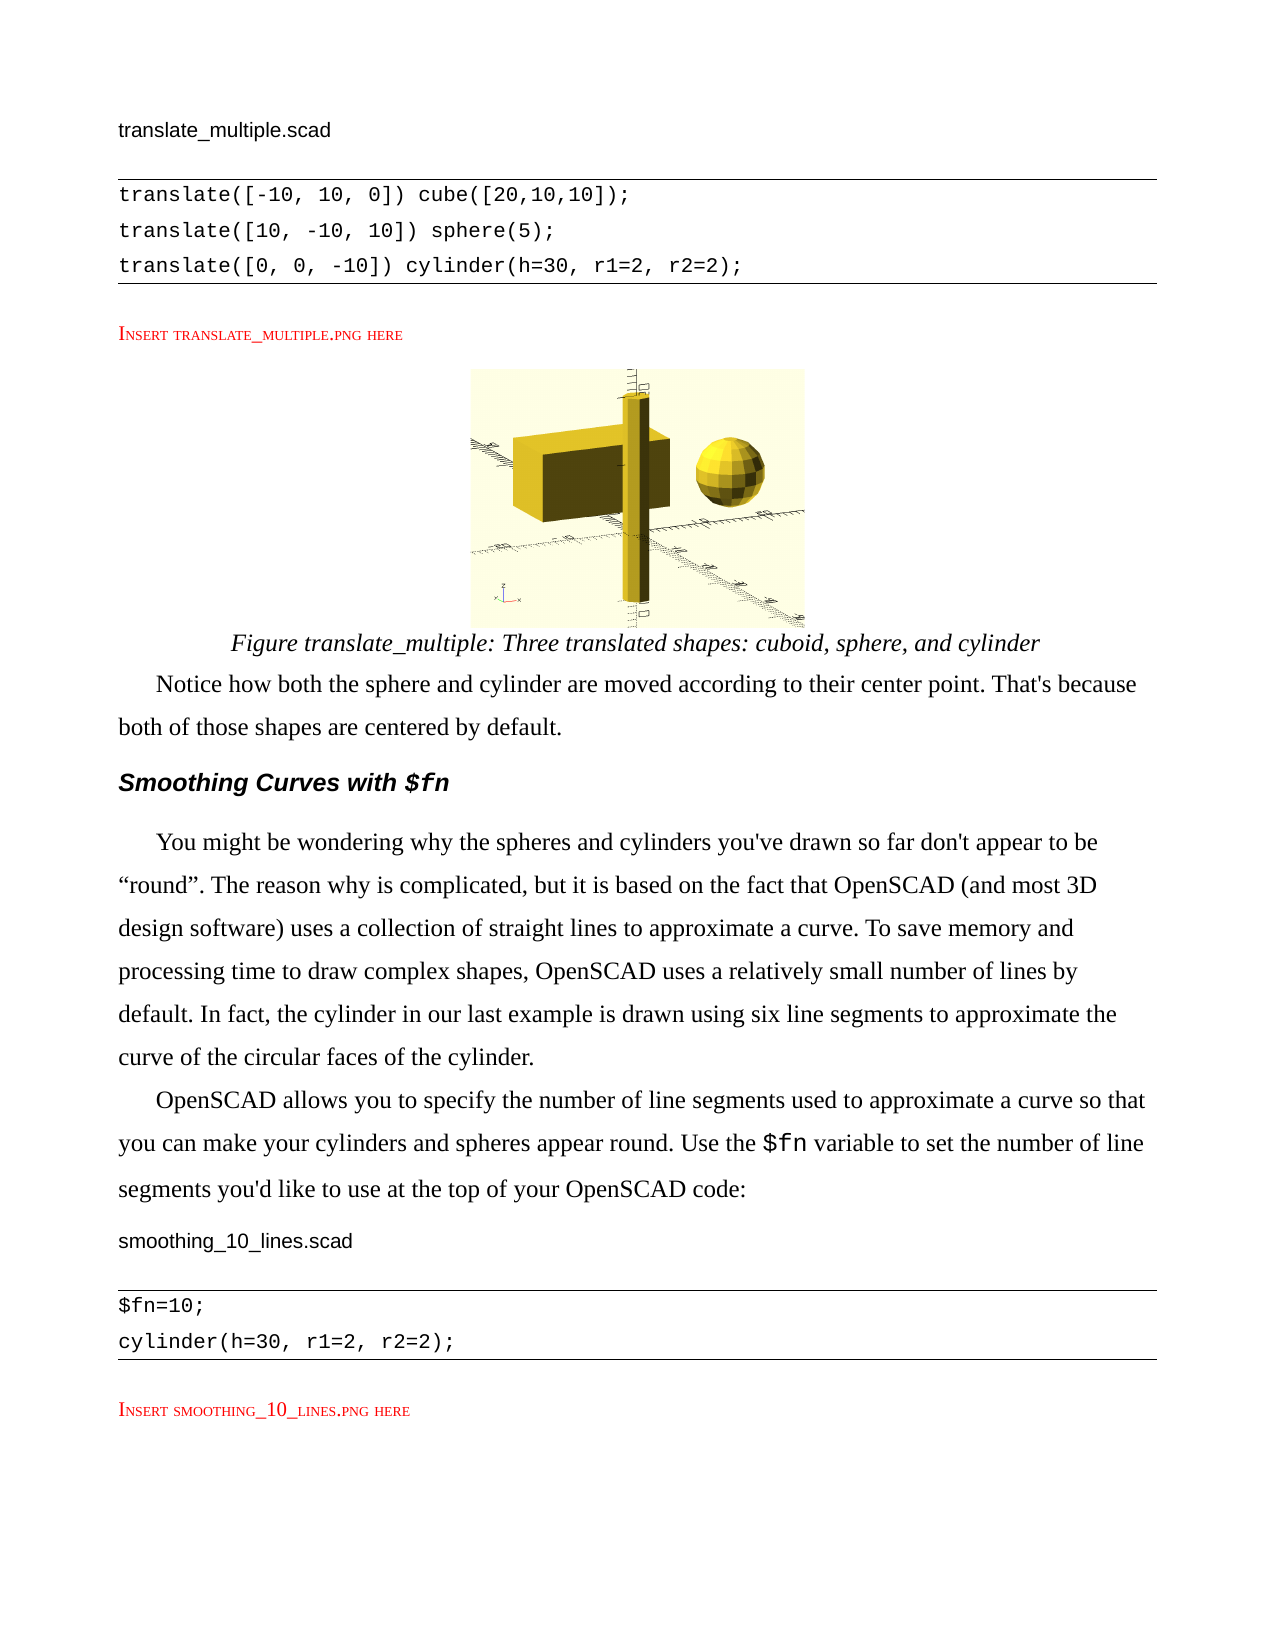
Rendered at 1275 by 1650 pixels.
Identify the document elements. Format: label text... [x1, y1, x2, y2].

text translate([-10, 10, 0]) cube([20,10,10]); [118, 180, 1157, 208]
picture [470, 369, 805, 628]
list Figure translate_multiple: Three translated shapes: cuboid, sphere, and cylinder [193, 382, 1157, 656]
text OpenSCAD allows you to specify the number of line segments used to approximate a curve so that you can make your cylinders and spheres appear round. Use the $fn variable to set the number of line segments you'd like to use at the top of your OpenSCAD code: [118, 1085, 1157, 1202]
title translate_multiple.scad [118, 118, 1157, 142]
subtitle Smoothing Curves with $fn [118, 768, 1157, 799]
text You might be wondering why the spheres and cylinders you've drawn so far don't appear to be “round”. The reason why is complicated, but it is based on the fact that OpenSCAD (and most 3D design software) uses a collection of straight lines to approximate a curve. To save memory and processing time to draw complex shapes, OpenSCAD uses a relatively small number of lines by default. In fact, the cylinder in our last example is drawn using six line segments to approximate the curve of the circular faces of the cylinder. [118, 827, 1157, 1071]
text Insert translate_multiple.png here [118, 321, 1157, 345]
text $fn=10; [118, 1291, 1157, 1319]
text translate([10, -10, 10]) sphere(5); [118, 220, 1157, 243]
text cylinder(h=30, r1=2, r2=2); [118, 1331, 1157, 1359]
text Notice how both the sphere and cylinder are moved according to their center point. That's because both of those shapes are centered by default. [118, 669, 1157, 741]
text Insert smoothing_10_lines.png here [118, 1396, 1157, 1421]
text translate([0, 0, -10]) cylinder(h=30, r1=2, r2=2); [118, 255, 1157, 283]
title smoothing_10_lines.scad [118, 1229, 1157, 1253]
